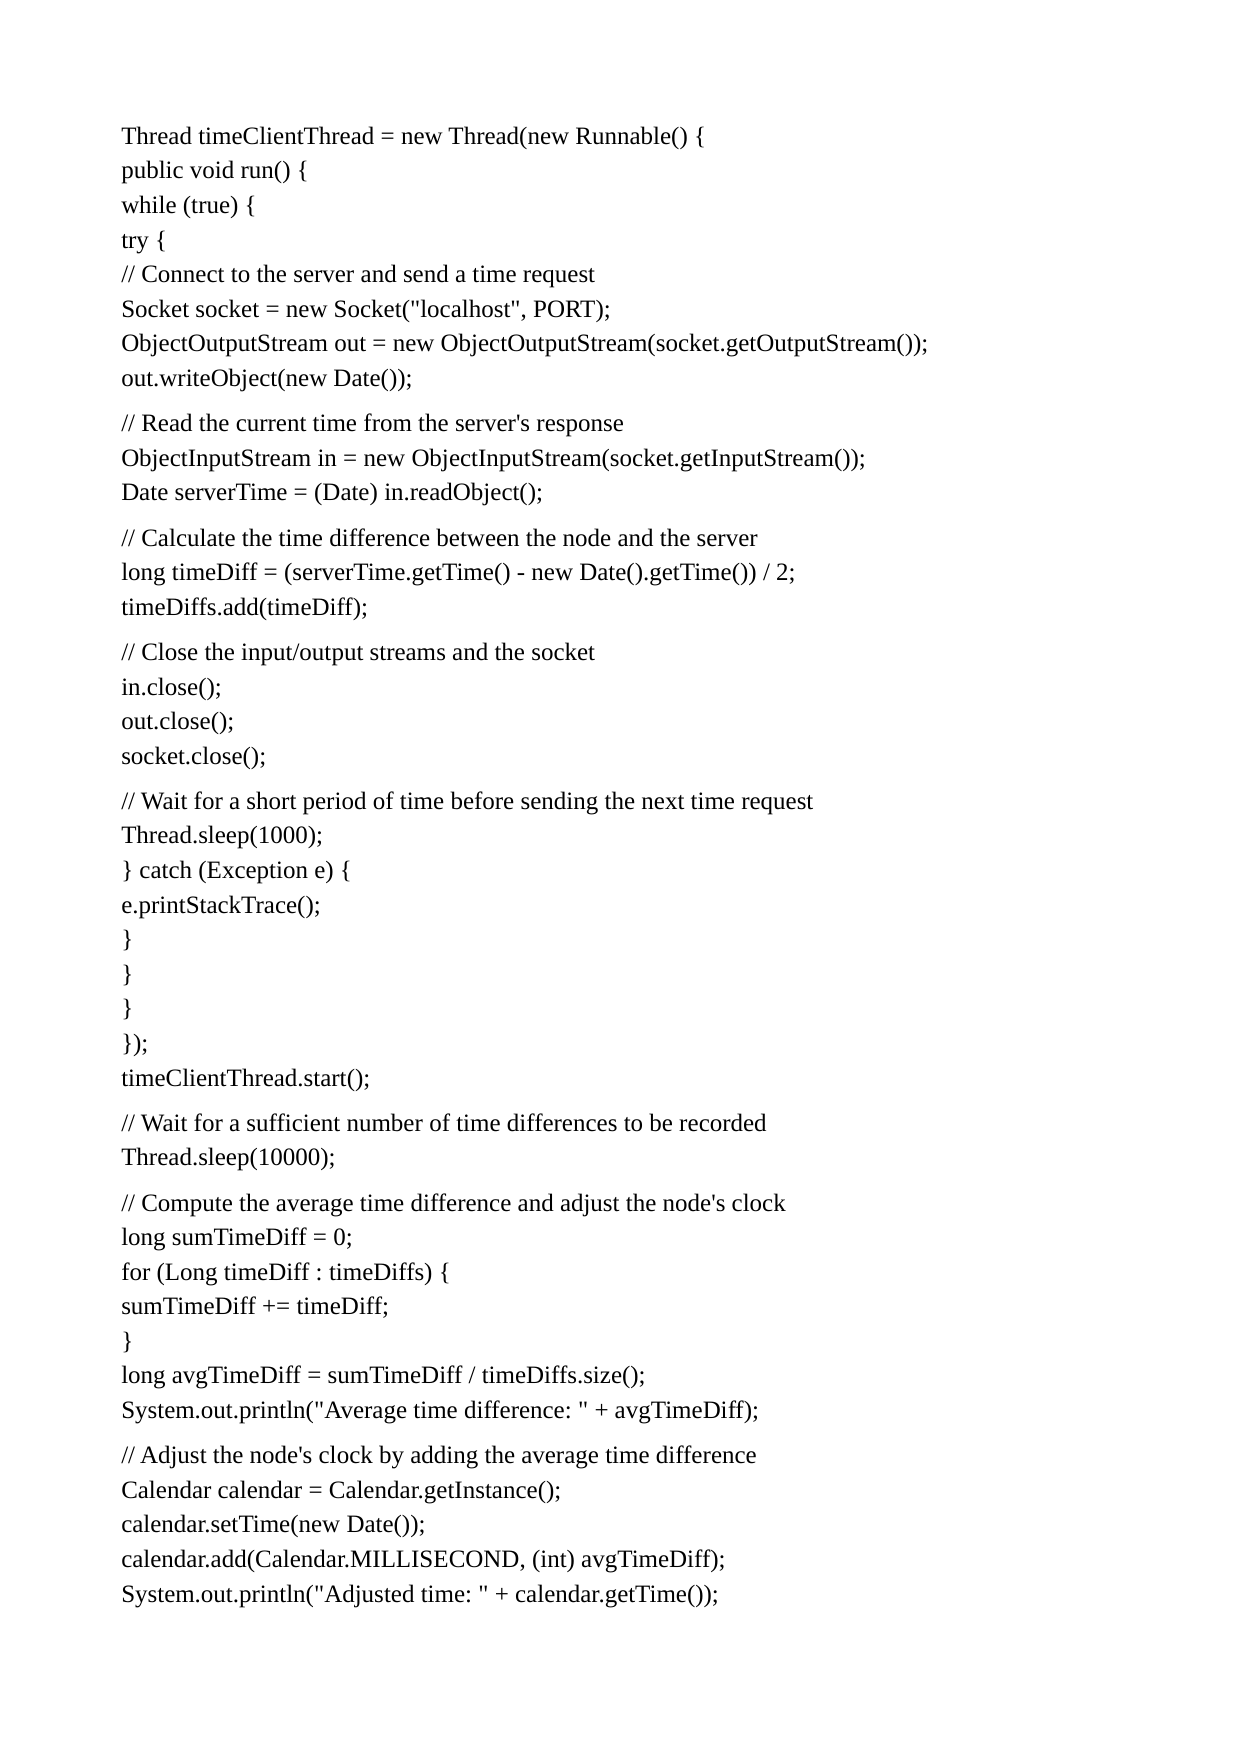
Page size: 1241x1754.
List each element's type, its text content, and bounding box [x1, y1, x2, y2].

table_header [118, 1427, 136, 1437]
table_header } [118, 921, 148, 956]
table_header public void run() { [118, 153, 323, 187]
table_header Date serverTime = (Date) in.readObject(); [118, 475, 555, 509]
table_header Calendar calendar = Calendar.getInstance(); [118, 1472, 574, 1507]
table_header Socket socket = new Socket("localhost", PORT); [118, 291, 624, 326]
table_header [118, 1094, 136, 1105]
table_header in.close(); [118, 669, 235, 703]
table_header ObjectInputStream in = new ObjectInputStream(socket.getInputStream()); [118, 440, 878, 474]
table_header Thread timeClientThread = new Thread(new Runnable() { [118, 118, 721, 153]
table_header while (true) { [118, 187, 271, 222]
table_header // Adjust the node's clock by adding the average time difference [118, 1438, 769, 1472]
table_header try { [118, 222, 182, 256]
table_header [118, 395, 136, 405]
table_header Thread.sleep(10000); [118, 1140, 349, 1174]
table_header sumTimeDiff += timeDiff; [118, 1289, 402, 1323]
table_header [118, 1174, 136, 1185]
table_header out.close(); [118, 703, 248, 738]
table_header // Wait for a short period of time before sending the next time request [118, 783, 823, 818]
table_header [118, 773, 136, 783]
table_header // Close the input/output streams and the socket [118, 634, 606, 669]
table_header } [118, 1323, 148, 1358]
table_header socket.close(); [118, 738, 280, 772]
table_header // Read the current time from the server's response [118, 405, 636, 440]
table_header [118, 509, 136, 520]
table_header timeClientThread.start(); [118, 1060, 383, 1094]
table_header // Connect to the server and send a time request [118, 256, 607, 291]
table_header // Compute the average time difference and adjust the node's clock [118, 1185, 797, 1219]
table_header long timeDiff = (serverTime.getTime() - new Date().getTime()) / 2; [118, 554, 806, 589]
table_header Thread.sleep(1000); [118, 818, 336, 852]
table_header calendar.add(Calendar.MILLISECOND, (int) avgTimeDiff); [118, 1541, 738, 1576]
table_header } [118, 956, 148, 991]
table_header for (Long timeDiff : timeDiffs) { [118, 1254, 464, 1288]
table_header out.writeObject(new Date()); [118, 360, 426, 395]
table_header // Calculate the time difference between the node and the server [118, 520, 769, 554]
table_header // Wait for a sufficient number of time differences to be recorded [118, 1105, 777, 1139]
table_header e.printStackTrace(); [118, 887, 334, 921]
table_header calendar.setTime(new Date()); [118, 1507, 438, 1541]
table_header } catch (Exception e) { [118, 852, 366, 887]
table_header System.out.println("Average time difference: " + avgTimeDiff); [118, 1392, 770, 1427]
table_header long sumTimeDiff = 0; [118, 1219, 366, 1254]
table_header [118, 624, 136, 634]
table_header } [118, 991, 148, 1025]
table_header timeDiffs.add(timeDiff); [118, 589, 381, 623]
table_header System.out.println("Adjusted time: " + calendar.getTime()); [118, 1576, 730, 1610]
table_header long avgTimeDiff = sumTimeDiff / timeDiffs.size(); [118, 1358, 658, 1392]
table_header ObjectOutputStream out = new ObjectOutputStream(socket.getOutputStream()); [118, 326, 940, 360]
table_header }); [118, 1025, 162, 1060]
